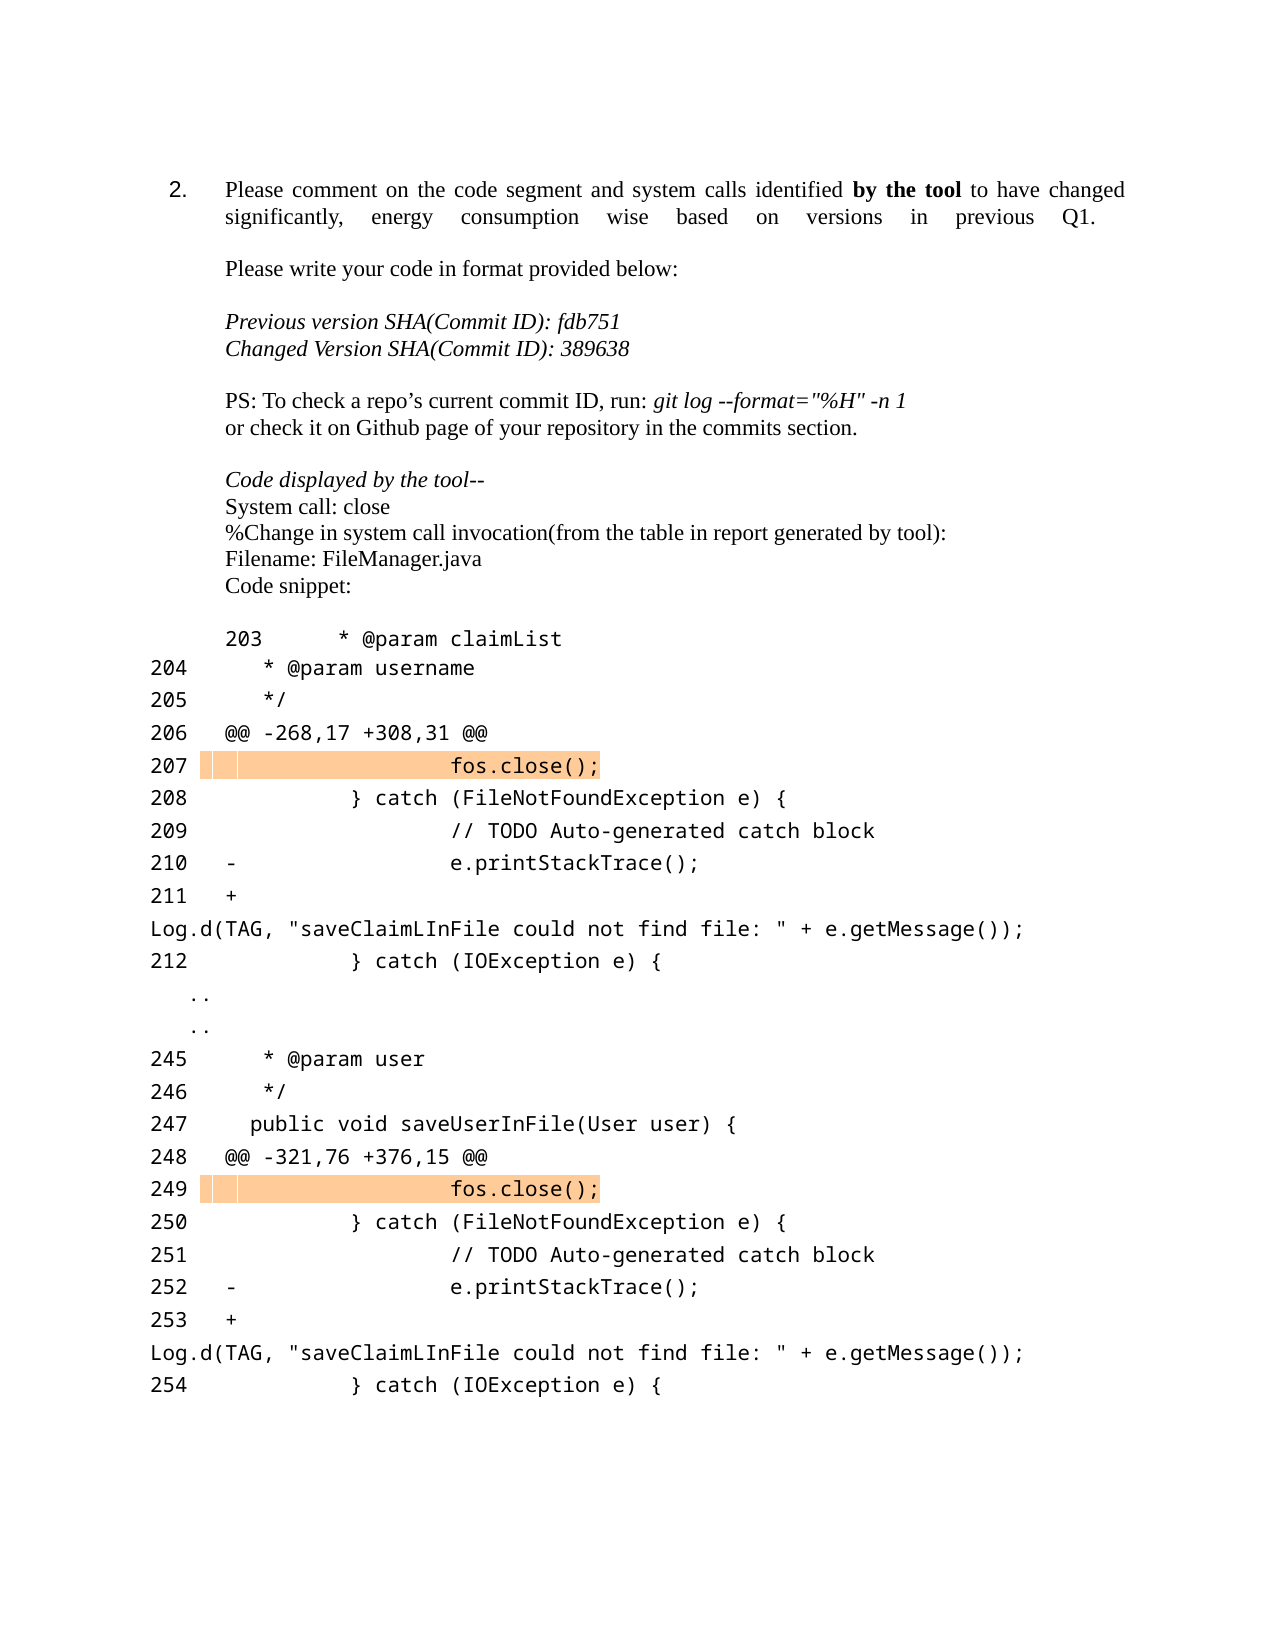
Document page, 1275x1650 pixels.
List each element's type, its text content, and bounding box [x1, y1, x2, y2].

text PS: To check a repo’s current commit ID, run: git log --format="%H" -n 1 [150, 387, 1125, 414]
text %Change in system call invocation(from the table in report generated by tool): [150, 519, 1125, 545]
text .. [150, 979, 1125, 1007]
text Changed Version SHA(Commit ID): 389638 [150, 334, 1125, 361]
text Code displayed by the tool-- [150, 466, 1125, 493]
list Please comment on the code segment and system calls identified by the tool to have changed significantly, energy consumption wise based on versions in previous Q1. [188, 176, 1125, 256]
text 208 } catch (FileNotFoundException e) { [150, 783, 1125, 812]
text 250 } catch (FileNotFoundException e) { [150, 1207, 1125, 1236]
text 204 * @param username [150, 653, 1125, 681]
text 207 fos.close(); [150, 751, 1125, 779]
text 252 - e.printStackTrace(); [150, 1272, 1125, 1301]
text 209 // TODO Auto-generated catch block [150, 816, 1125, 844]
text 245 * @param user [150, 1044, 1125, 1073]
text 211 + Log.d(TAG, "saveClaimLInFile could not find file: " + e.getMessage()); [150, 881, 1125, 942]
text Please write your code in format provided below: [150, 256, 1125, 282]
text 251 // TODO Auto-generated catch block [150, 1240, 1125, 1268]
text 205 */ [150, 686, 1125, 714]
text Code snippet: [150, 572, 1125, 598]
text 248 @@ -321,76 +376,15 @@ [150, 1142, 1125, 1170]
text 254 } catch (IOException e) { [150, 1370, 1125, 1399]
text Previous version SHA(Commit ID): fdb751 [150, 308, 1125, 334]
text .. [150, 1012, 1125, 1040]
text 249 fos.close(); [150, 1174, 1125, 1203]
text Filename: FileManager.java [150, 545, 1125, 572]
text 212 } catch (IOException e) { [150, 946, 1125, 975]
text System call: close [150, 493, 1125, 519]
text 203 * @param claimList [150, 624, 1125, 653]
text 253 + Log.d(TAG, "saveClaimLInFile could not find file: " + e.getMessage()); [150, 1305, 1125, 1366]
text or check it on Github page of your repository in the commits section. [150, 414, 1125, 440]
text 206 @@ -268,17 +308,31 @@ [150, 718, 1125, 747]
text 210 - e.printStackTrace(); [150, 848, 1125, 877]
text 247 public void saveUserInFile(User user) { [150, 1109, 1125, 1138]
text 246 */ [150, 1077, 1125, 1105]
